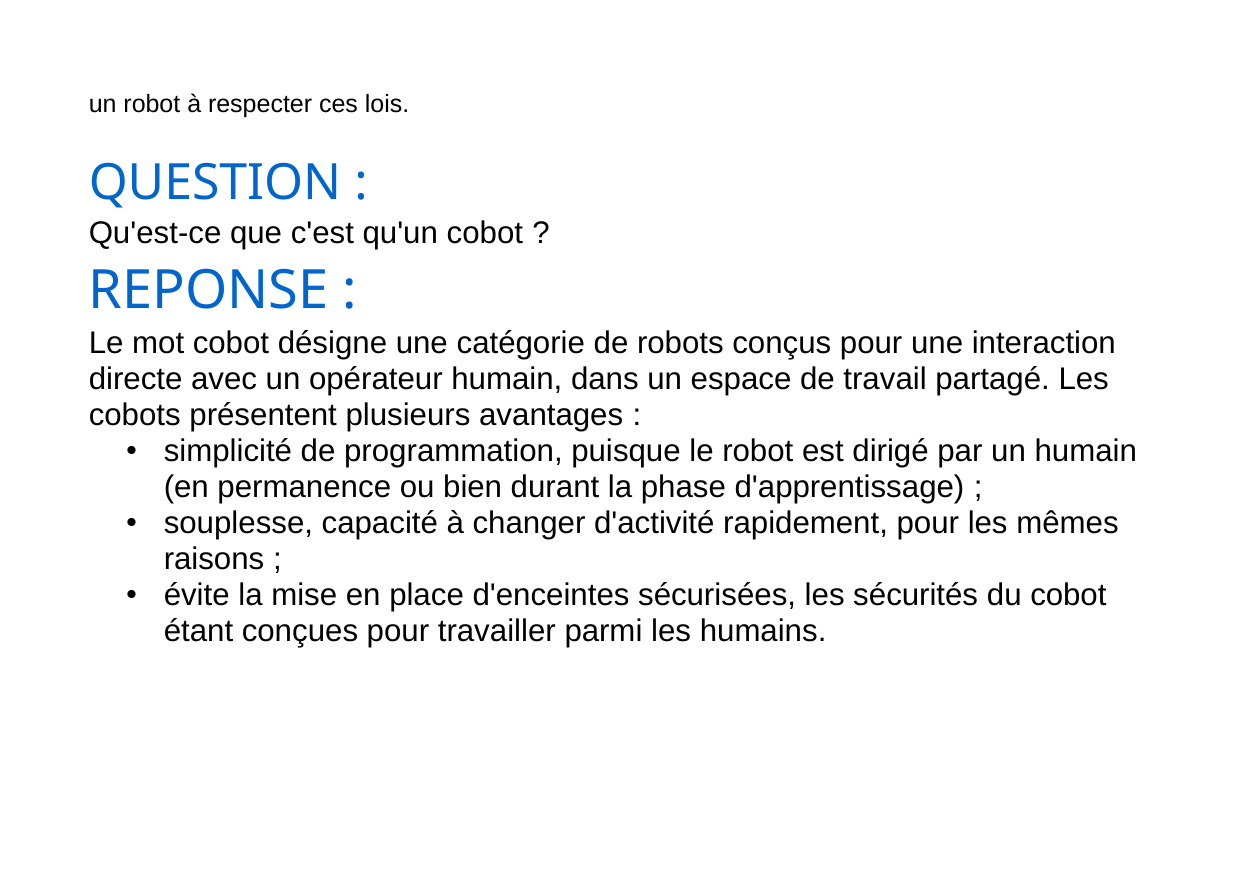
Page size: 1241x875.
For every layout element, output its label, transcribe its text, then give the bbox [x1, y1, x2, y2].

table_header QUESTION : Qu'est-ce que c'est qu'un cobot ? [89, 146, 1152, 250]
table_cell REPONSE : Le mot cobot désigne une catégorie de robots conçus pour une interaction directe avec un opérateur humain, dans un espace de travail partagé. Les cobots présentent plusieurs avantages : simplicité de programmation, puisque le robot est dirigé par un humain (en permanence ou bien durant la phase d'apprentissage) ; souplesse, capacité à changer d'activité rapidement, pour les mêmes raisons ; évite la mise en place d'enceintes sécurisées, les sécurités du cobot étant conçues pour travailler parmi les humains. [89, 250, 1152, 648]
table_cell un robot à respecter ces lois. [89, 89, 1152, 117]
